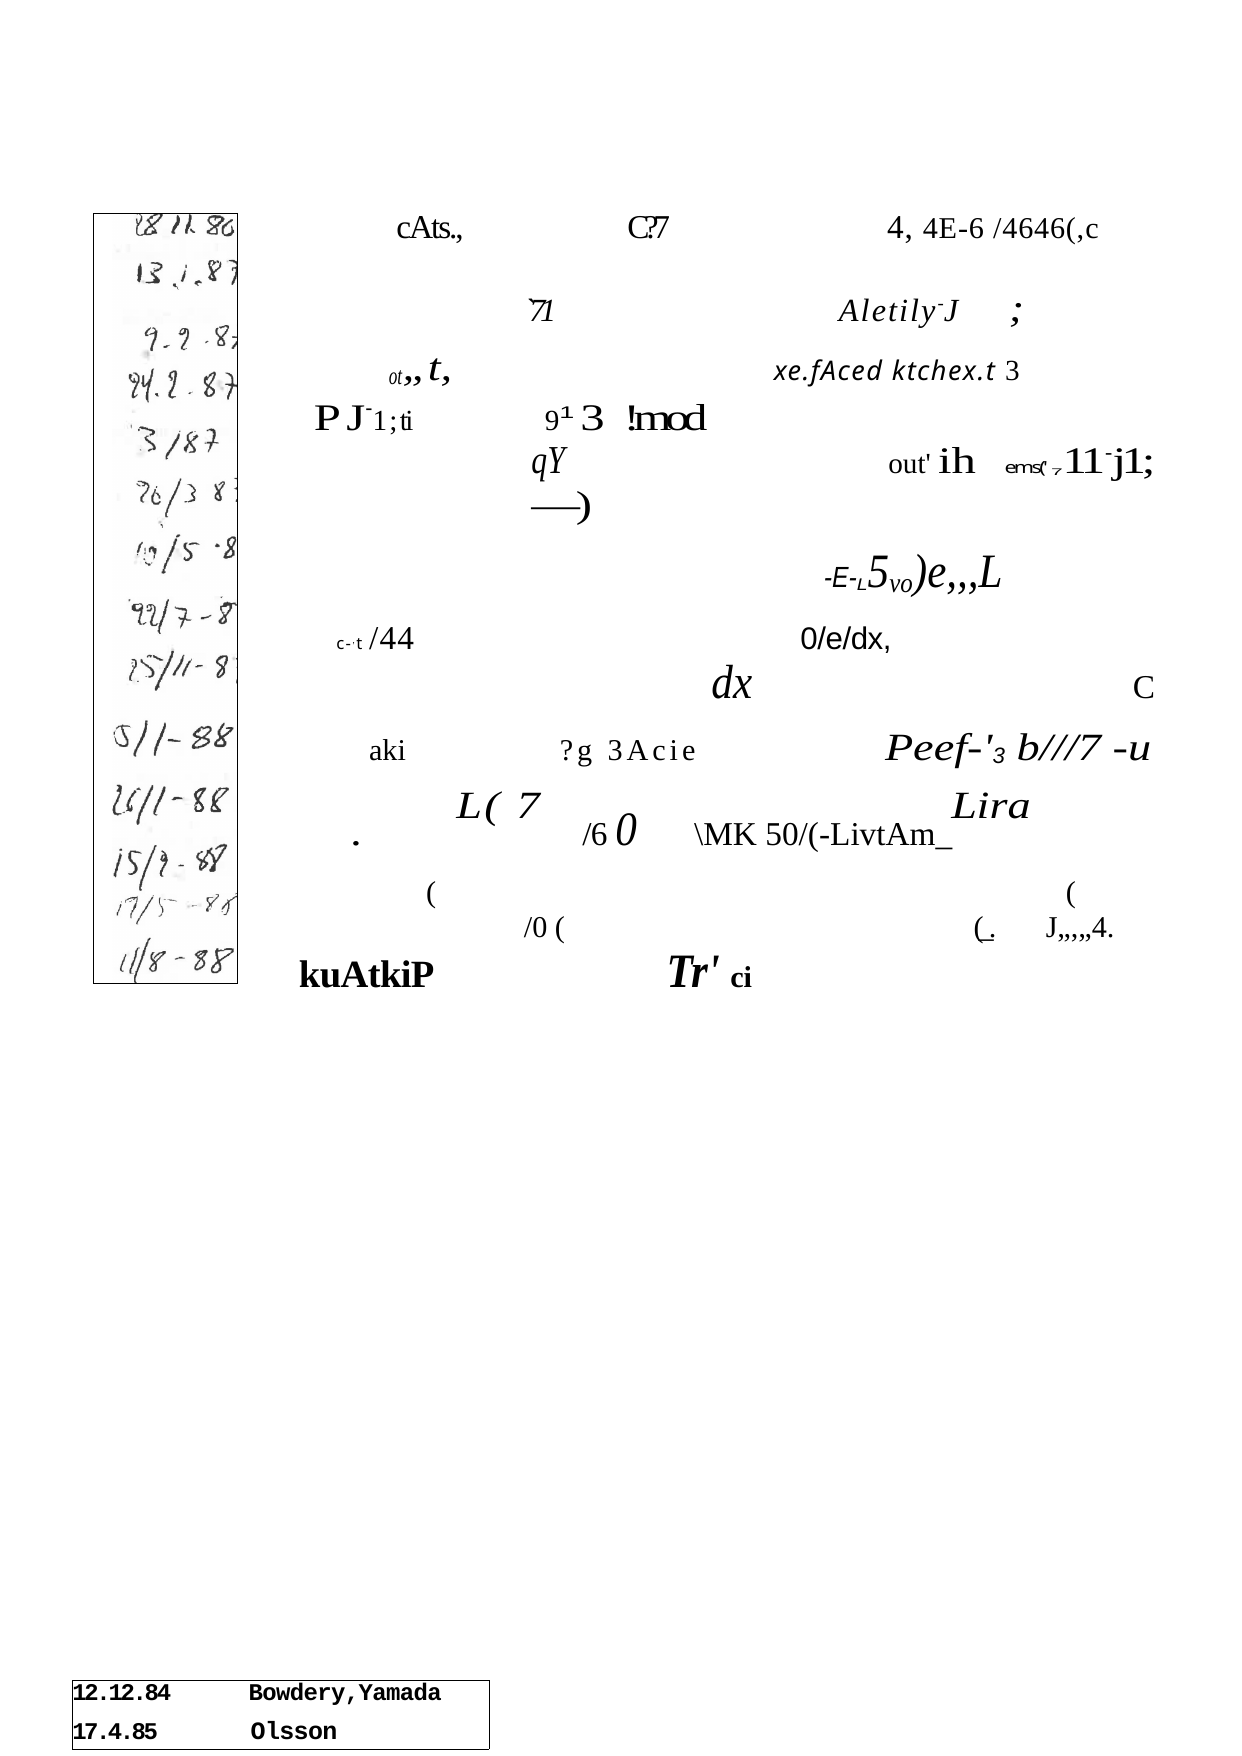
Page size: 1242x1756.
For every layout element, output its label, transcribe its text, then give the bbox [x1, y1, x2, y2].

text [94, 214, 112, 983]
text ( ( [359, 850, 1155, 916]
text qY out' ih ems(' 711-j1;—) [531, 439, 1155, 526]
text . /6 0 \MK 50/(-LivtAm_ [812, 830, 1155, 850]
text . /6 0 \MK 50/(-LivtAm_ [351, 830, 813, 850]
text c-,t /44 0/e/dx, [336, 603, 1155, 661]
text dx C [711, 661, 1155, 708]
text ot„t, xe.fAced ktchex.t 3 [389, 332, 1155, 393]
text -E-L5vo)e,,,L [824, 526, 1155, 603]
text kuAtkiP Tr' ci [299, 943, 1155, 998]
text `71 Aletily-J ; [524, 281, 1155, 332]
text L( 7 Lira [456, 773, 1155, 830]
text P J-1 ; ti 91 3 !mod [314, 393, 1155, 439]
text 17.4.85 Olsson [73, 1719, 489, 1747]
picture [112, 214, 237, 983]
text 12.12.84 Bowdery,Yamada [73, 1681, 489, 1707]
text [73, 1707, 489, 1719]
text cAts., C?7 4, 4E-6 /4646(,c [396, 205, 1155, 247]
text /0 ( (_. J„,„4. [524, 916, 1155, 943]
text aki ?g 3Acie Peef-'3 b///7 -u [329, 708, 1155, 773]
